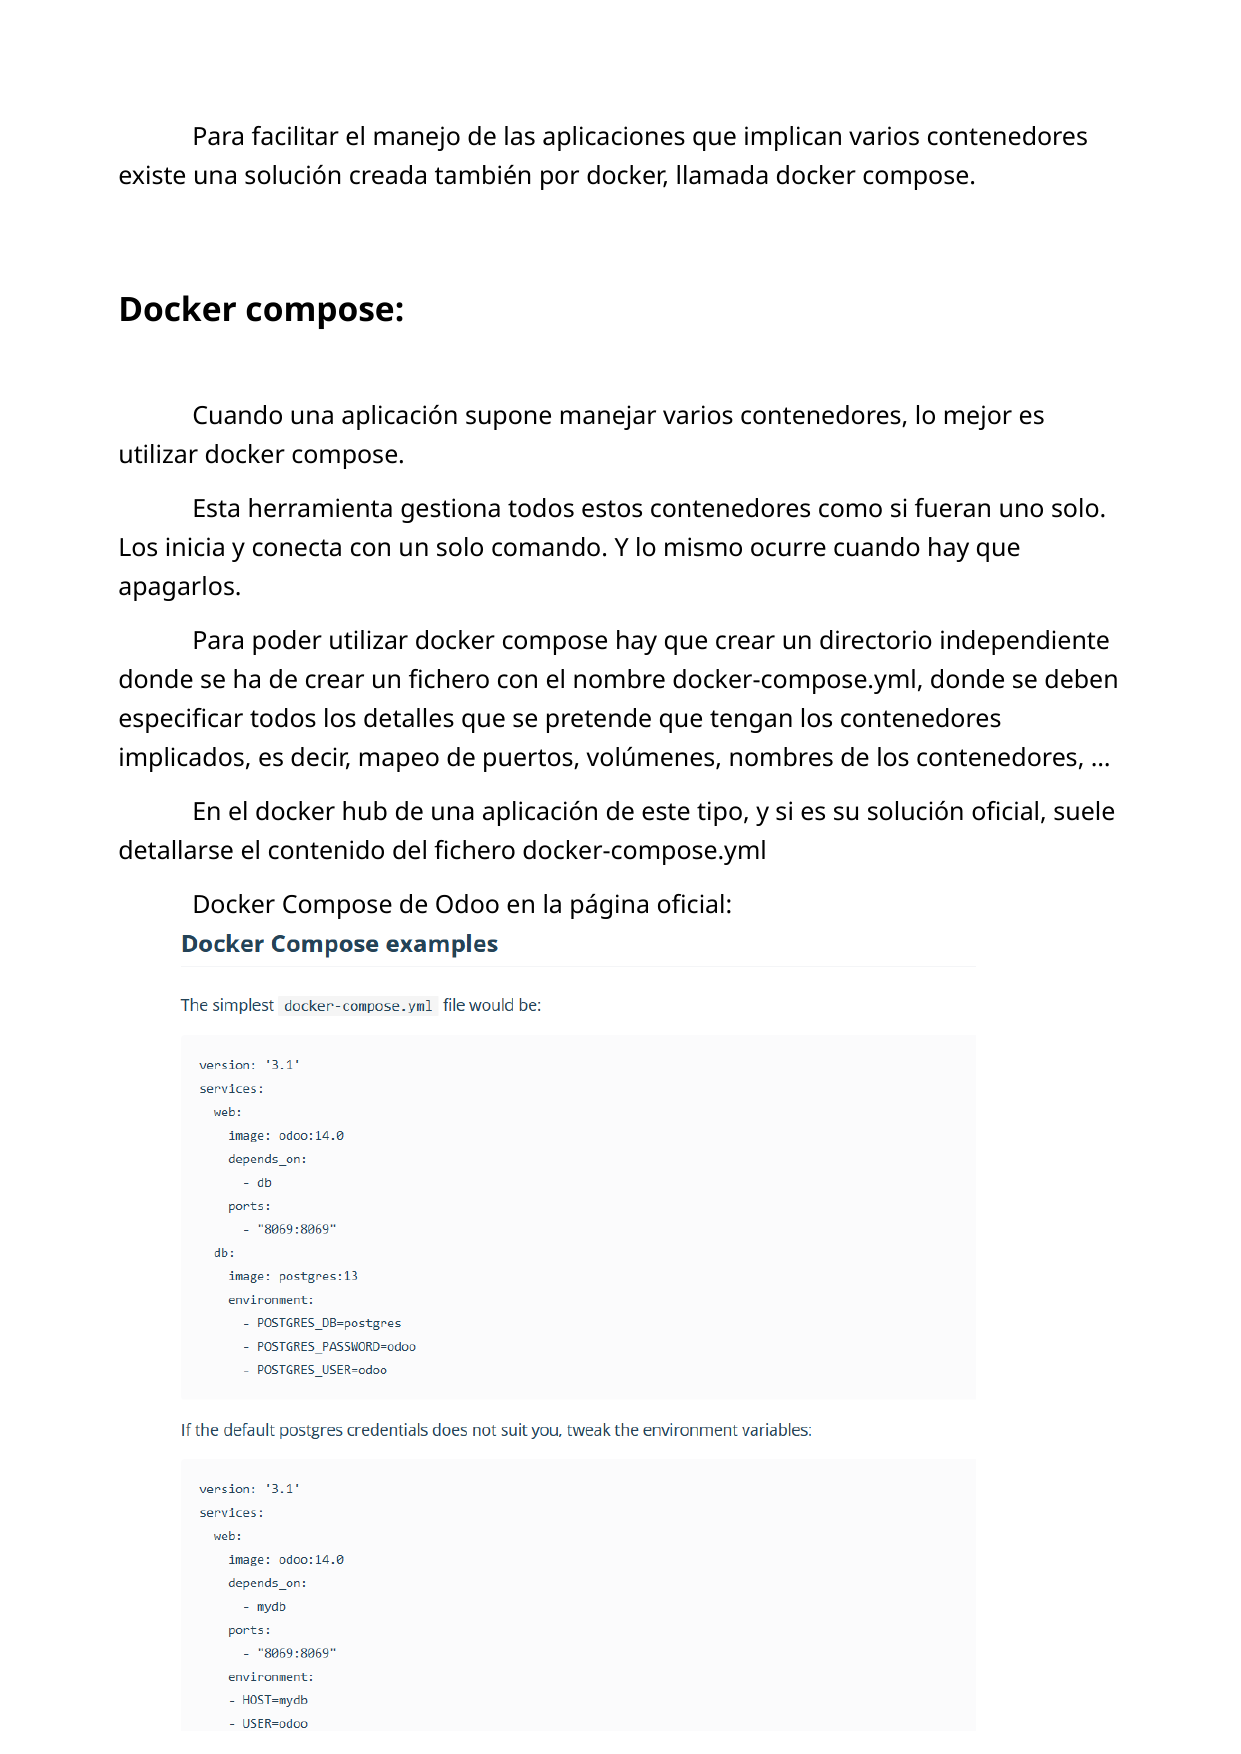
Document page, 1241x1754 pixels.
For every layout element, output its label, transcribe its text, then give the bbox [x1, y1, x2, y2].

subtitle Docker compose: [118, 286, 1122, 331]
text Docker Compose de Odoo en la página oficial: [118, 887, 1122, 921]
text Para facilitar el manejo de las aplicaciones que implican varios contenedores existe una solución creada también por docker, llamada docker compose. [118, 118, 1122, 191]
text Cuando una aplicación supone manejar varios contenedores, lo mejor es utilizar docker compose. [118, 398, 1122, 471]
picture [151, 930, 976, 1731]
text Esta herramienta gestiona todos estos contenedores como si fueran uno solo. Los inicia y conecta con un solo comando. Y lo mismo ocurre cuando hay que apagarlos. [118, 491, 1122, 603]
text En el docker hub de una aplicación de este tipo, y si es su solución oficial, suele detallarse el contenido del fichero docker-compose.yml [118, 794, 1122, 867]
text Para poder utilizar docker compose hay que crear un directorio independiente donde se ha de crear un fichero con el nombre docker-compose.yml, donde se deben especificar todos los detalles que se pretende que tengan los contenedores implicados, es decir, mapeo de puertos, volúmenes, nombres de los contenedores, … [118, 623, 1122, 774]
